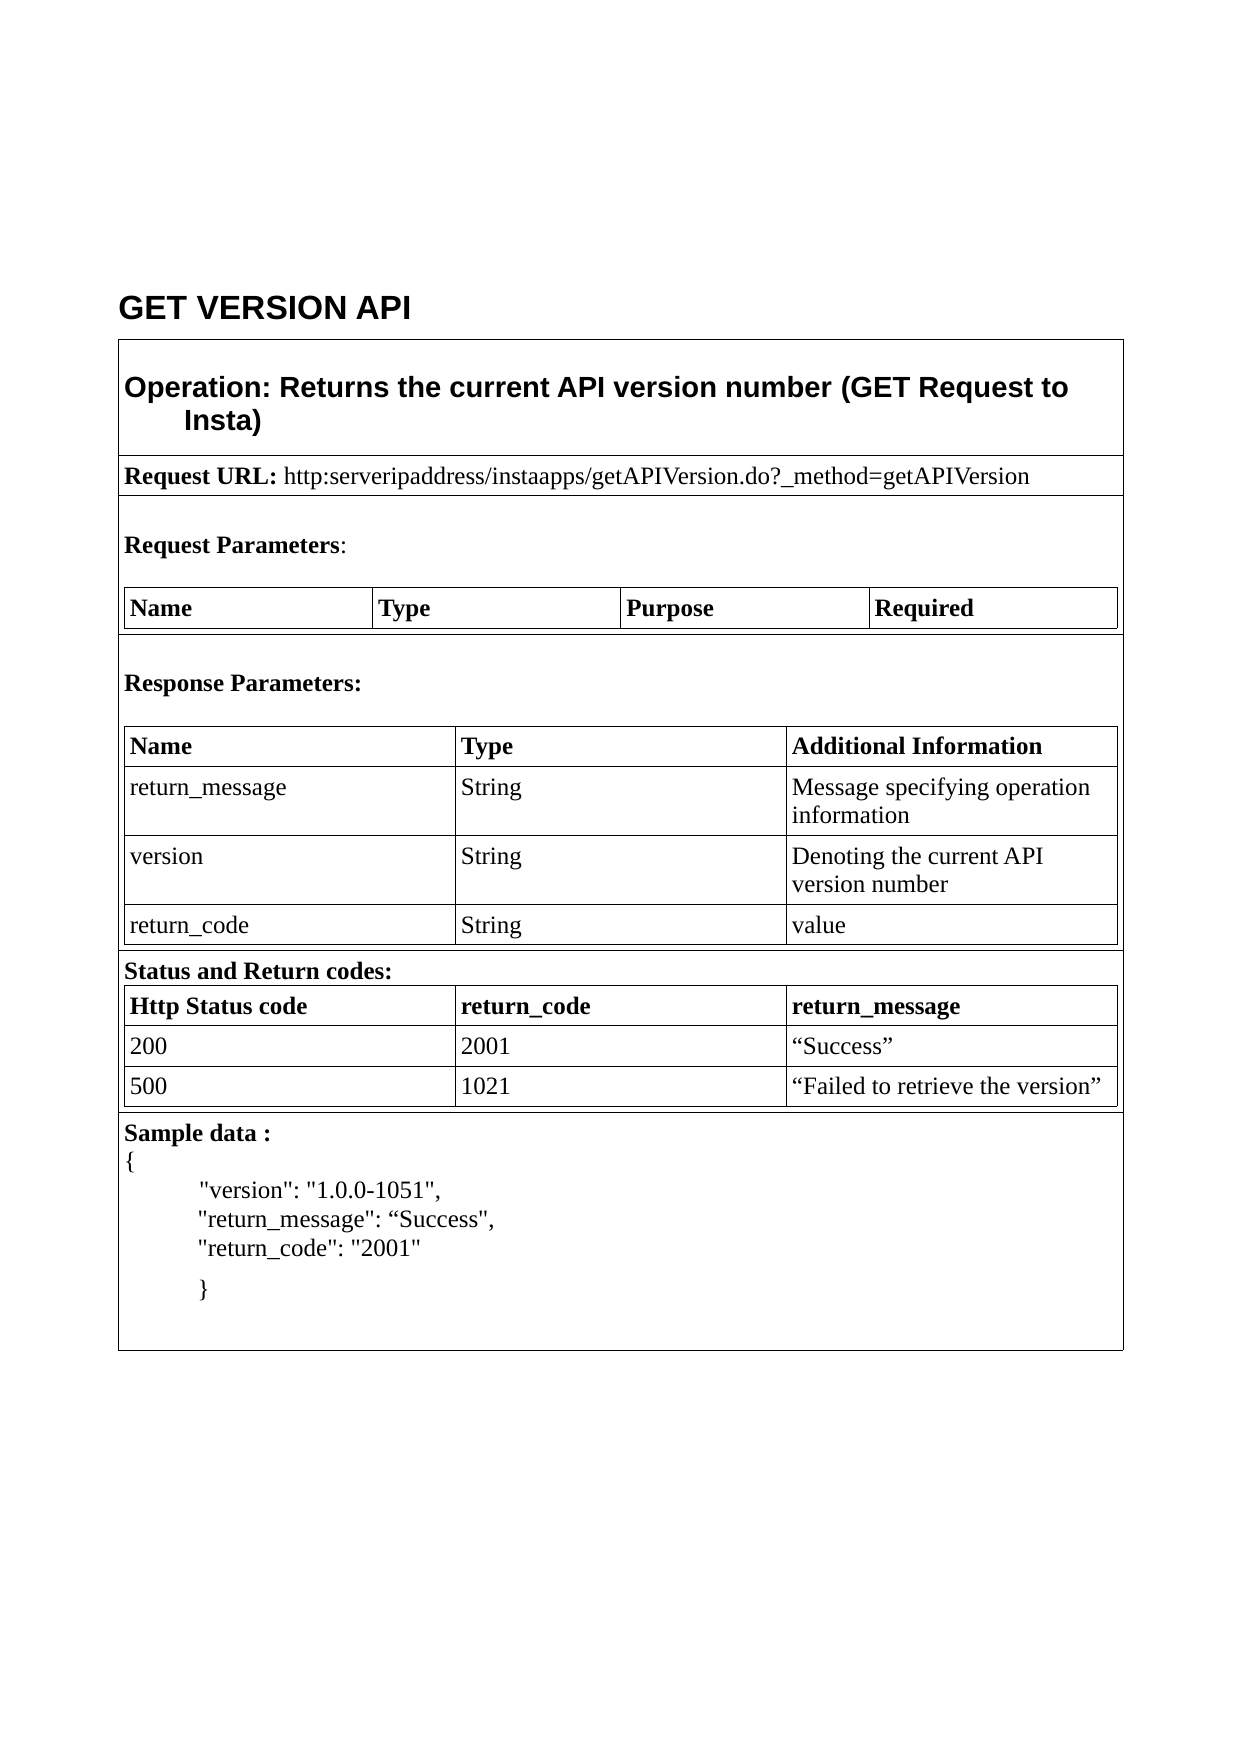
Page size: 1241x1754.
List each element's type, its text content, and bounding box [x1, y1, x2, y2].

table_header Name [125, 727, 455, 766]
table_cell String [456, 767, 786, 835]
table_cell value [787, 905, 1117, 944]
table_cell String [456, 836, 786, 904]
table_header Required [870, 588, 1117, 628]
table_cell 200 [125, 1026, 455, 1066]
table_cell Request Parameters: [119, 496, 1123, 633]
table_cell Message specifying operation information [787, 767, 1117, 835]
table_header Name [125, 588, 372, 628]
table_header Type [373, 588, 620, 628]
table_cell Sample data : { "version": "1.0.0-1051", "return_message": “Success", "return_code": "2001" } [119, 1113, 1123, 1349]
table_cell “Failed to retrieve the version” [787, 1067, 1117, 1106]
table_header Additional Information [787, 727, 1117, 766]
table_cell 2001 [456, 1026, 786, 1066]
table_cell 500 [125, 1067, 455, 1106]
table_header return_message [787, 986, 1117, 1025]
table_cell Response Parameters: [119, 635, 1123, 950]
table_cell String [456, 905, 786, 944]
subtitle GET VERSION API [118, 288, 1122, 326]
table_cell “Success” [787, 1026, 1117, 1066]
table_cell Denoting the current API version number [787, 836, 1117, 904]
table_header Type [456, 727, 786, 766]
table_cell version [125, 836, 455, 904]
table_header return_code [456, 986, 786, 1025]
table_header Http Status code [125, 986, 455, 1025]
table_cell Status and Return codes: [119, 951, 1123, 1112]
table_header Purpose [621, 588, 869, 628]
table_cell Request URL: http:serveripaddress/instaapps/getAPIVersion.do?_method=getAPIVersion [119, 456, 1123, 495]
table_cell 1021 [456, 1067, 786, 1106]
table_header Operation: Returns the current API version number (GET Request to Insta) [119, 340, 1123, 455]
table_cell return_code [125, 905, 455, 944]
table_cell return_message [125, 767, 455, 835]
